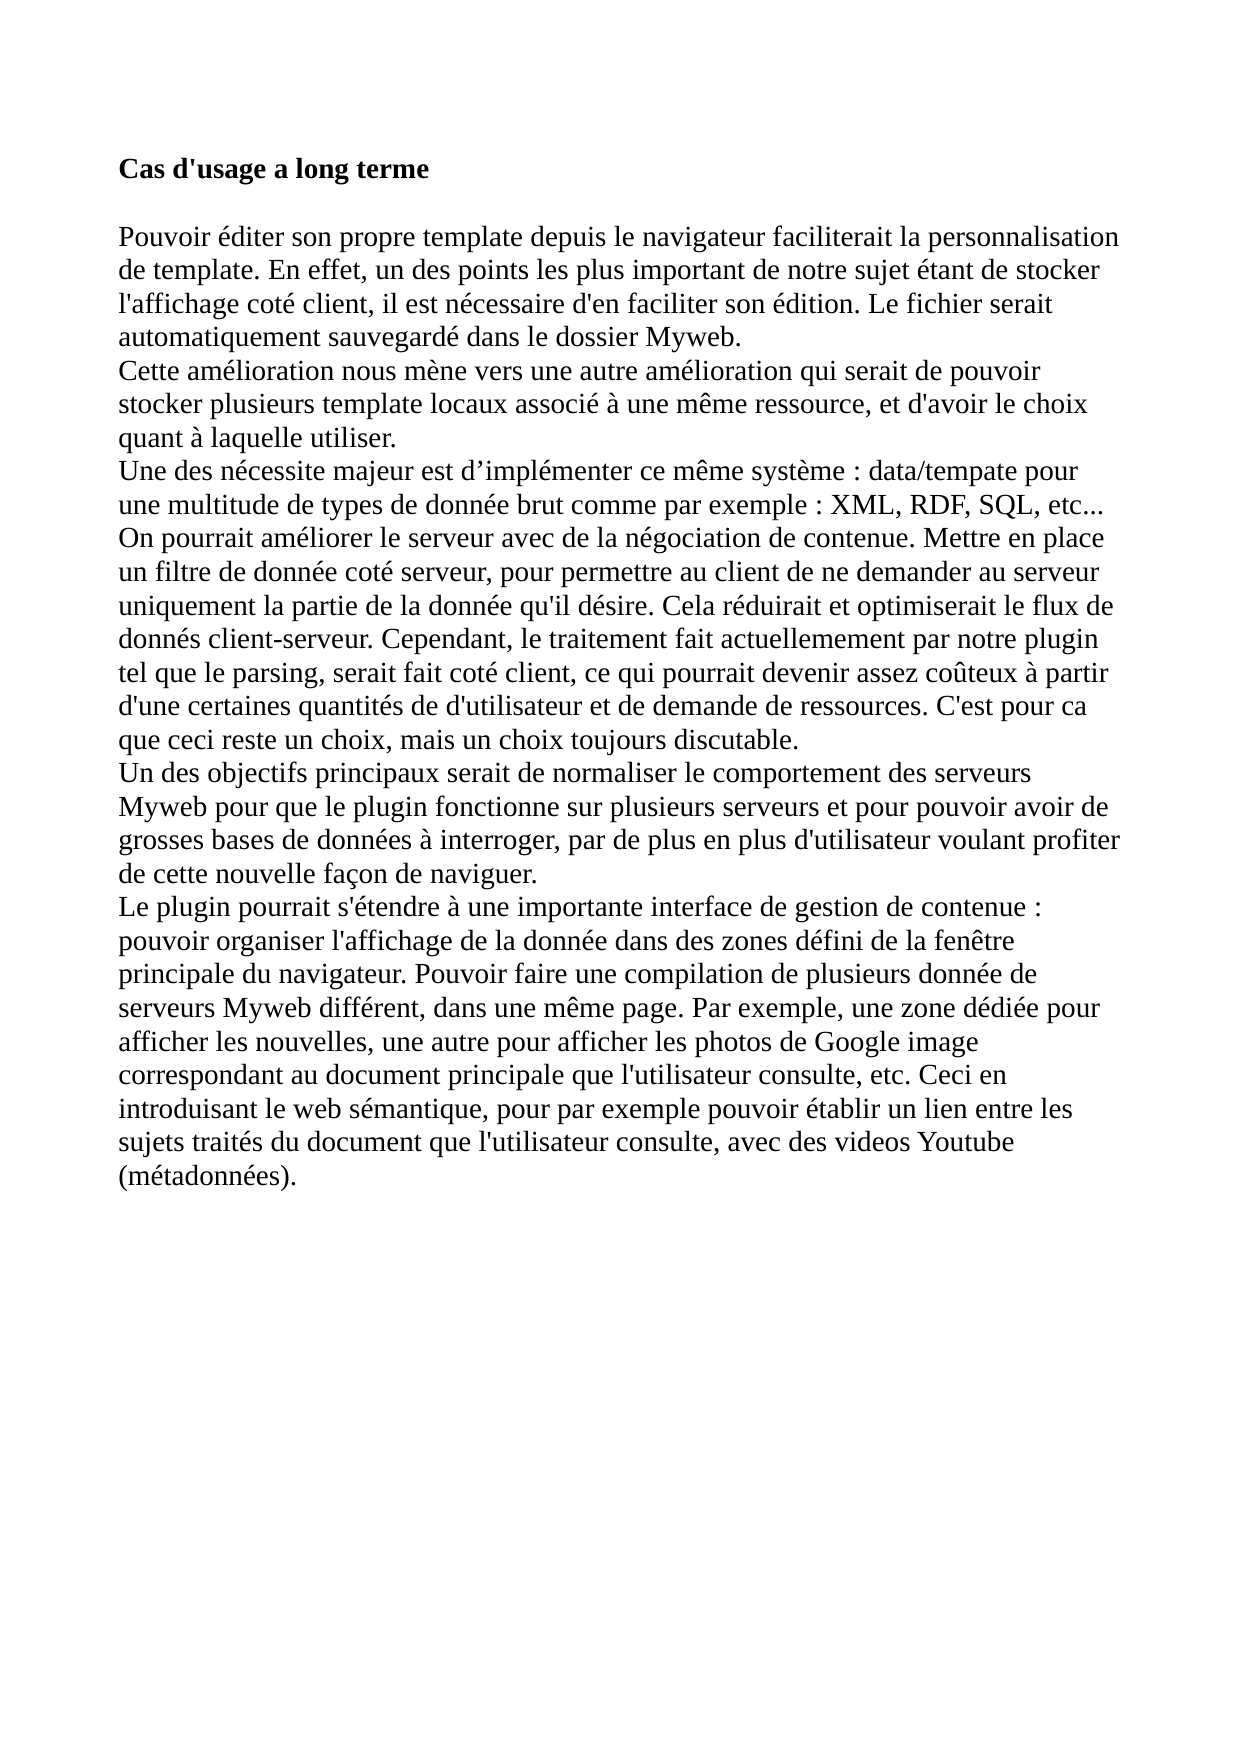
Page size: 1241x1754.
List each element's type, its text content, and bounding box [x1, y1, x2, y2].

text On pourrait améliorer le serveur avec de la négociation de contenue. Mettre en place un filtre de donnée coté serveur, pour permettre au client de ne demander au serveur uniquement la partie de la donnée qu'il désire. Cela réduirait et optimiserait le flux de donnés client-serveur. Cependant, le traitement fait actuellemement par notre plugin tel que le parsing, serait fait coté client, ce qui pourrait devenir assez coûteux à partir d'une certaines quantités de d'utilisateur et de demande de ressources. C'est pour ca que ceci reste un choix, mais un choix toujours discutable. [118, 521, 1122, 755]
text Le plugin pourrait s'étendre à une importante interface de gestion de contenue : pouvoir organiser l'affichage de la donnée dans des zones défini de la fenêtre principale du navigateur. Pouvoir faire une compilation de plusieurs donnée de serveurs Myweb différent, dans une même page. Par exemple, une zone dédiée pour afficher les nouvelles, une autre pour afficher les photos de Google image correspondant au document principale que l'utilisateur consulte, etc. Ceci en introduisant le web sémantique, pour par exemple pouvoir établir un lien entre les sujets traités du document que l'utilisateur consulte, avec des videos Youtube (métadonnées). [118, 889, 1122, 1191]
text Cette amélioration nous mène vers une autre amélioration qui serait de pouvoir stocker plusieurs template locaux associé à une même ressource, et d'avoir le choix quant à laquelle utiliser. [118, 353, 1122, 453]
text Une des nécessite majeur est d’implémenter ce même système : data/tempate pour une multitude de types de donnée brut comme par exemple : XML, RDF, SQL, etc... [118, 453, 1122, 521]
text Pouvoir éditer son propre template depuis le navigateur faciliterait la personnalisation de template. En effet, un des points les plus important de notre sujet étant de stocker l'affichage coté client, il est nécessaire d'en faciliter son édition. Le fichier serait automatiquement sauvegardé dans le dossier Myweb. [118, 219, 1122, 353]
text Cas d'usage a long terme [118, 152, 1122, 185]
text Un des objectifs principaux serait de normaliser le comportement des serveurs Myweb pour que le plugin fonctionne sur plusieurs serveurs et pour pouvoir avoir de grosses bases de données à interroger, par de plus en plus d'utilisateur voulant profiter de cette nouvelle façon de naviguer. [118, 755, 1122, 889]
